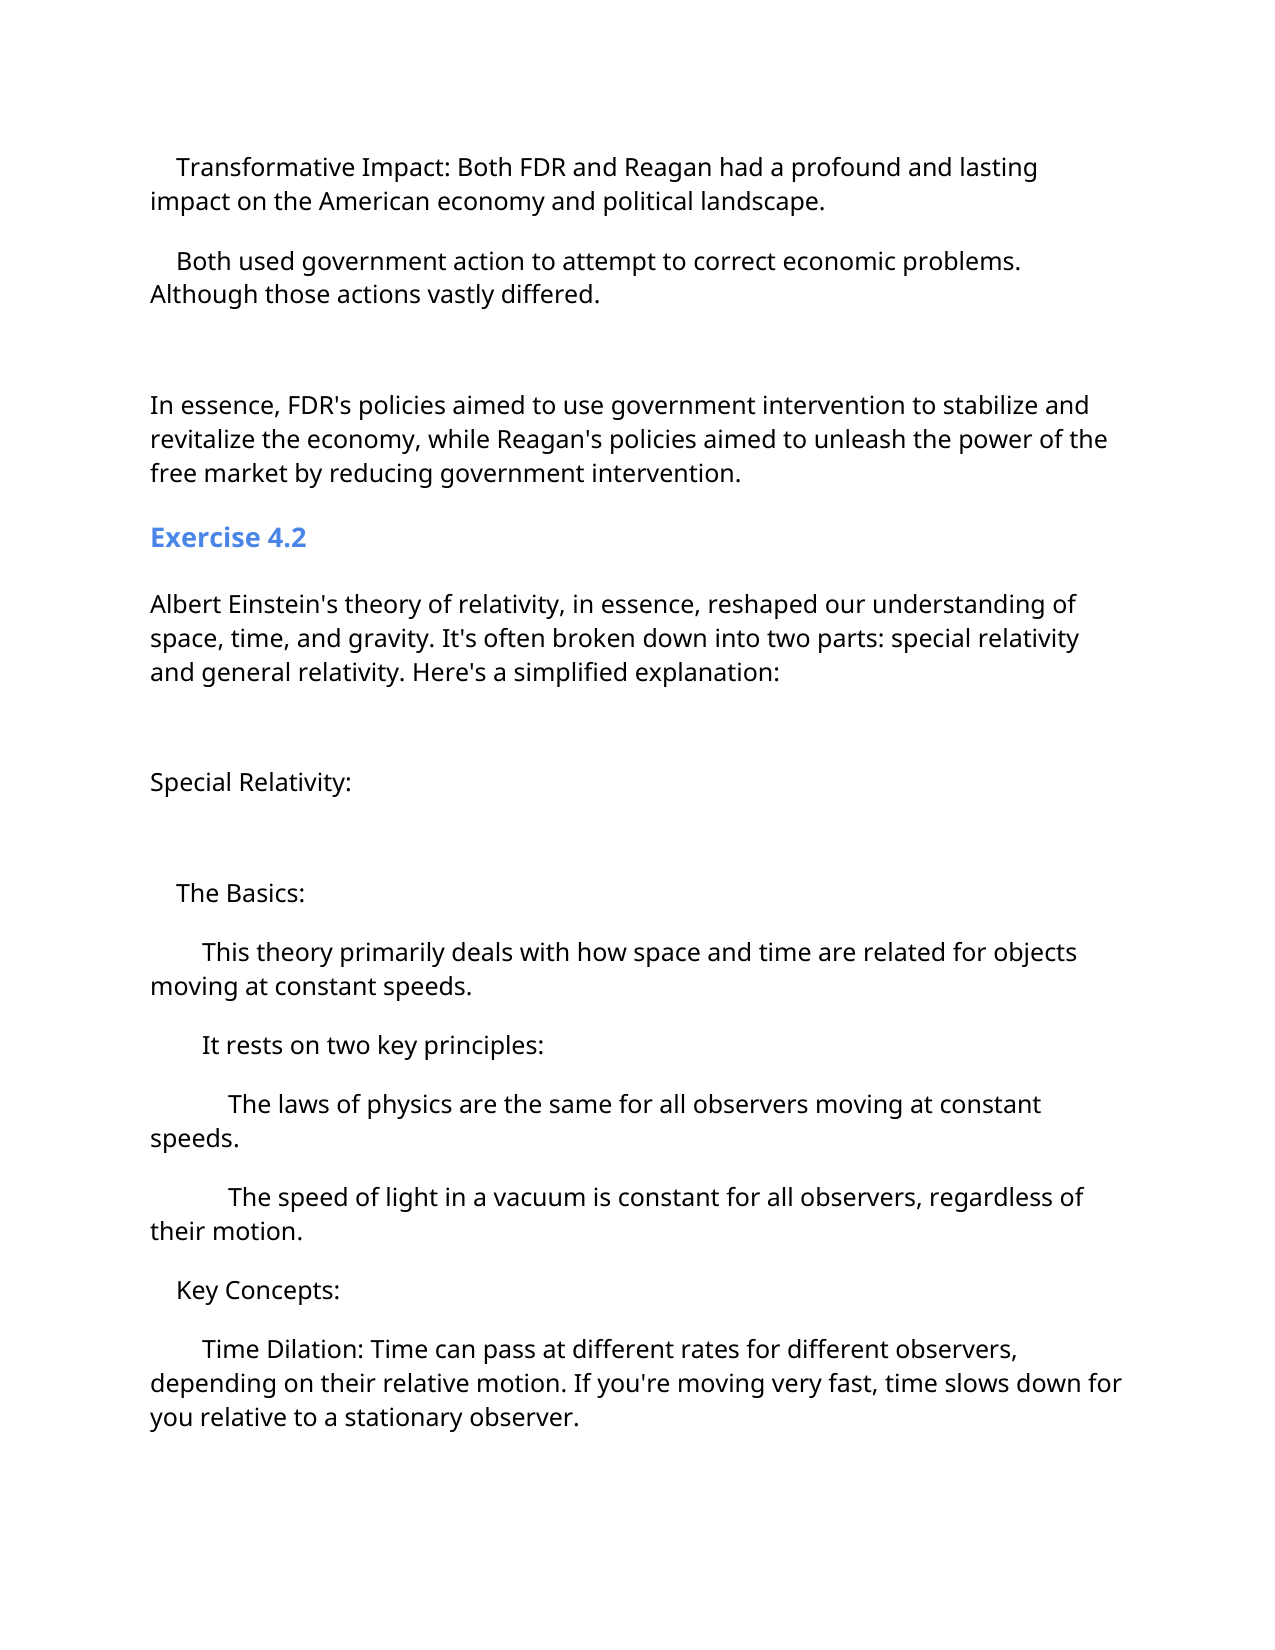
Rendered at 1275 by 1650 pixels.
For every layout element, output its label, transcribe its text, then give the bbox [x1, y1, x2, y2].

text Key Concepts: [150, 1273, 1125, 1307]
text The laws of physics are the same for all observers moving at constant speeds. [150, 1087, 1125, 1155]
text Time Dilation: Time can pass at different rates for different observers, depending on their relative motion. If you're moving very fast, time slows down for you relative to a stationary observer. [150, 1332, 1125, 1434]
text Special Relativity: [150, 765, 1125, 799]
text This theory primarily deals with how space and time are related for objects moving at constant speeds. [150, 934, 1125, 1002]
text It rests on two key principles: [150, 1027, 1125, 1062]
text Both used government action to attempt to correct economic problems. Although those actions vastly differed. [150, 243, 1125, 311]
text In essence, FDR's policies aimed to use government intervention to stabilize and revitalize the economy, while Reagan's policies aimed to unleash the power of the free market by reducing government intervention. [150, 388, 1125, 490]
text The speed of light in a vacuum is constant for all observers, regardless of their motion. [150, 1180, 1125, 1248]
text Transformative Impact: Both FDR and Reagan had a profound and lasting impact on the American economy and political landscape. [150, 150, 1125, 218]
subtitle Exercise 4.2 [150, 519, 1125, 556]
text The Basics: [150, 875, 1125, 909]
text Albert Einstein's theory of relativity, in essence, reshaped our understanding of space, time, and gravity. It's often broken down into two parts: special relativity and general relativity. Here's a simplified explanation: [150, 586, 1125, 688]
